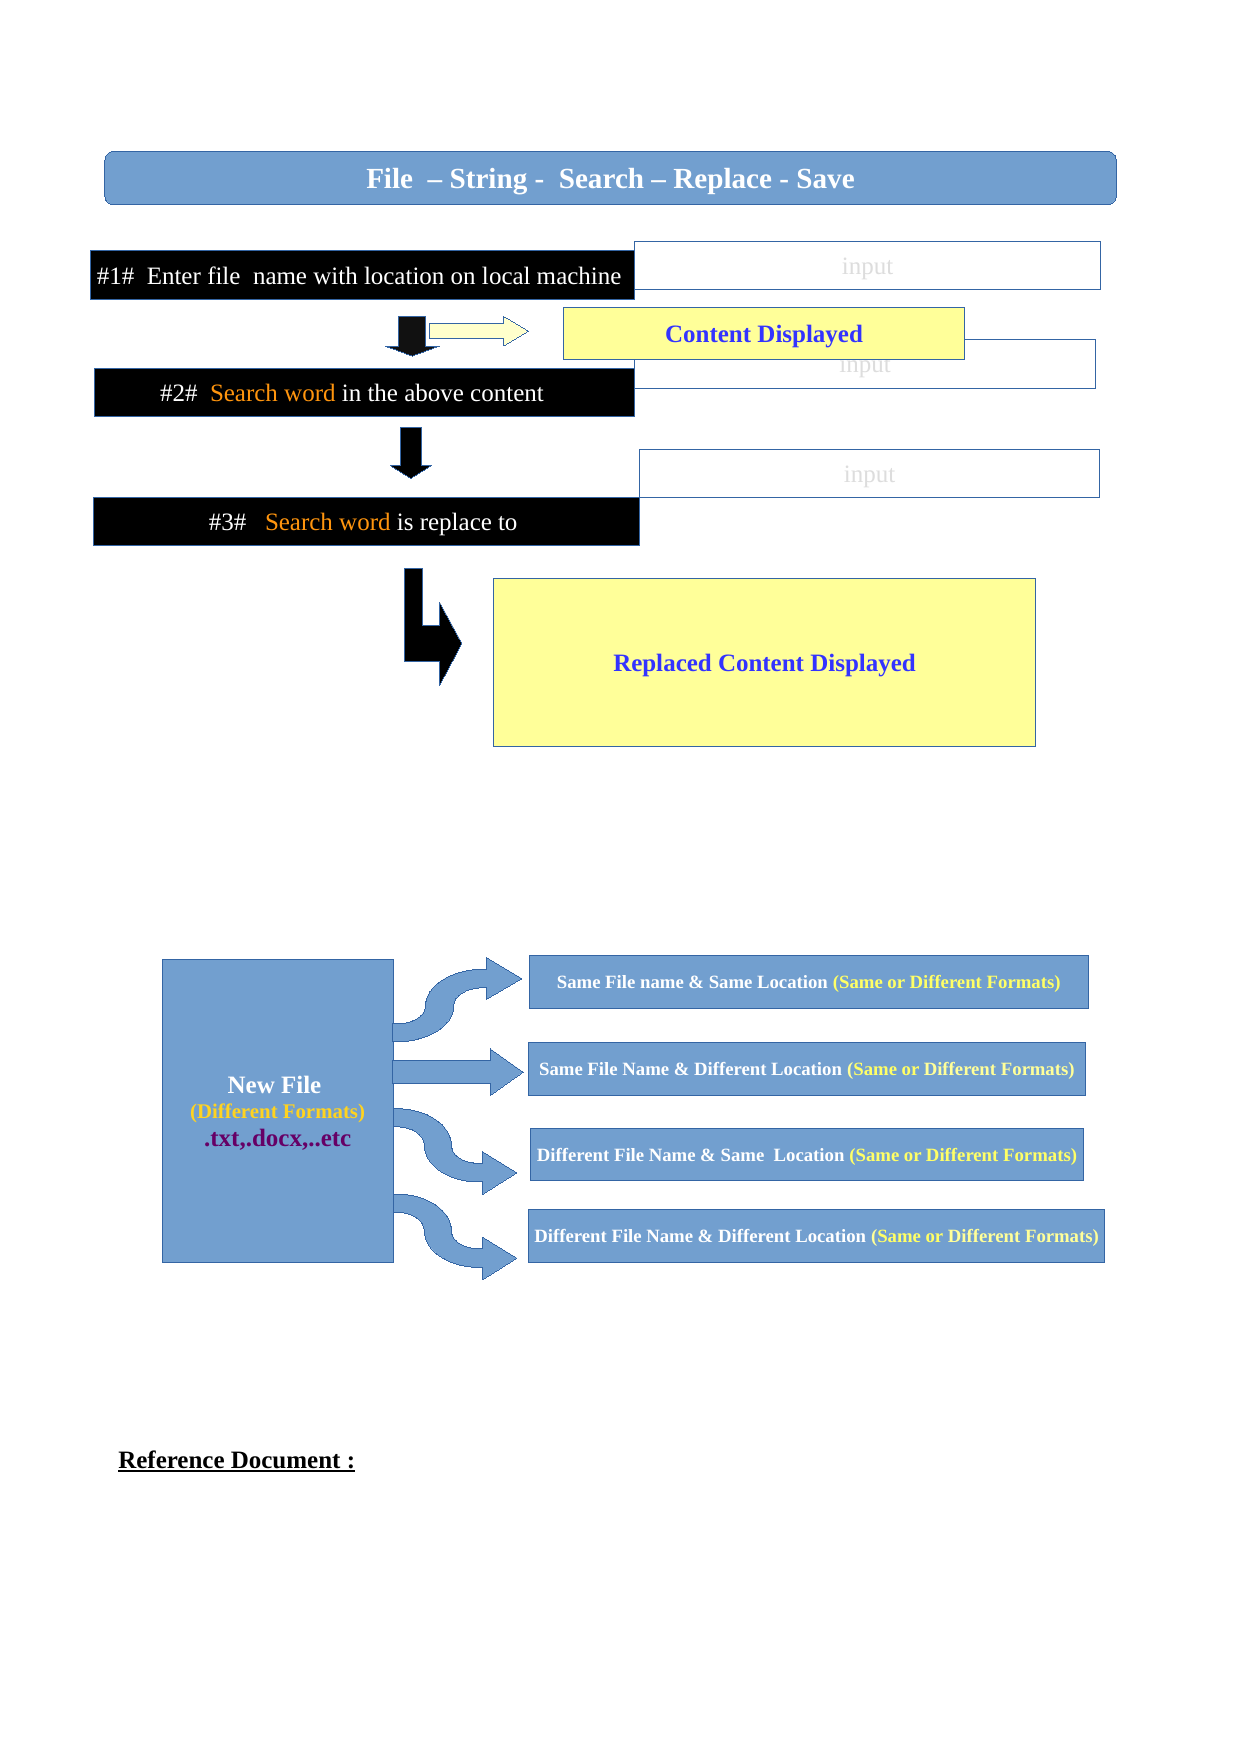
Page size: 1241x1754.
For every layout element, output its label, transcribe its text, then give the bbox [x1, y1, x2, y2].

text Reference Document : [118, 1445, 1122, 1474]
